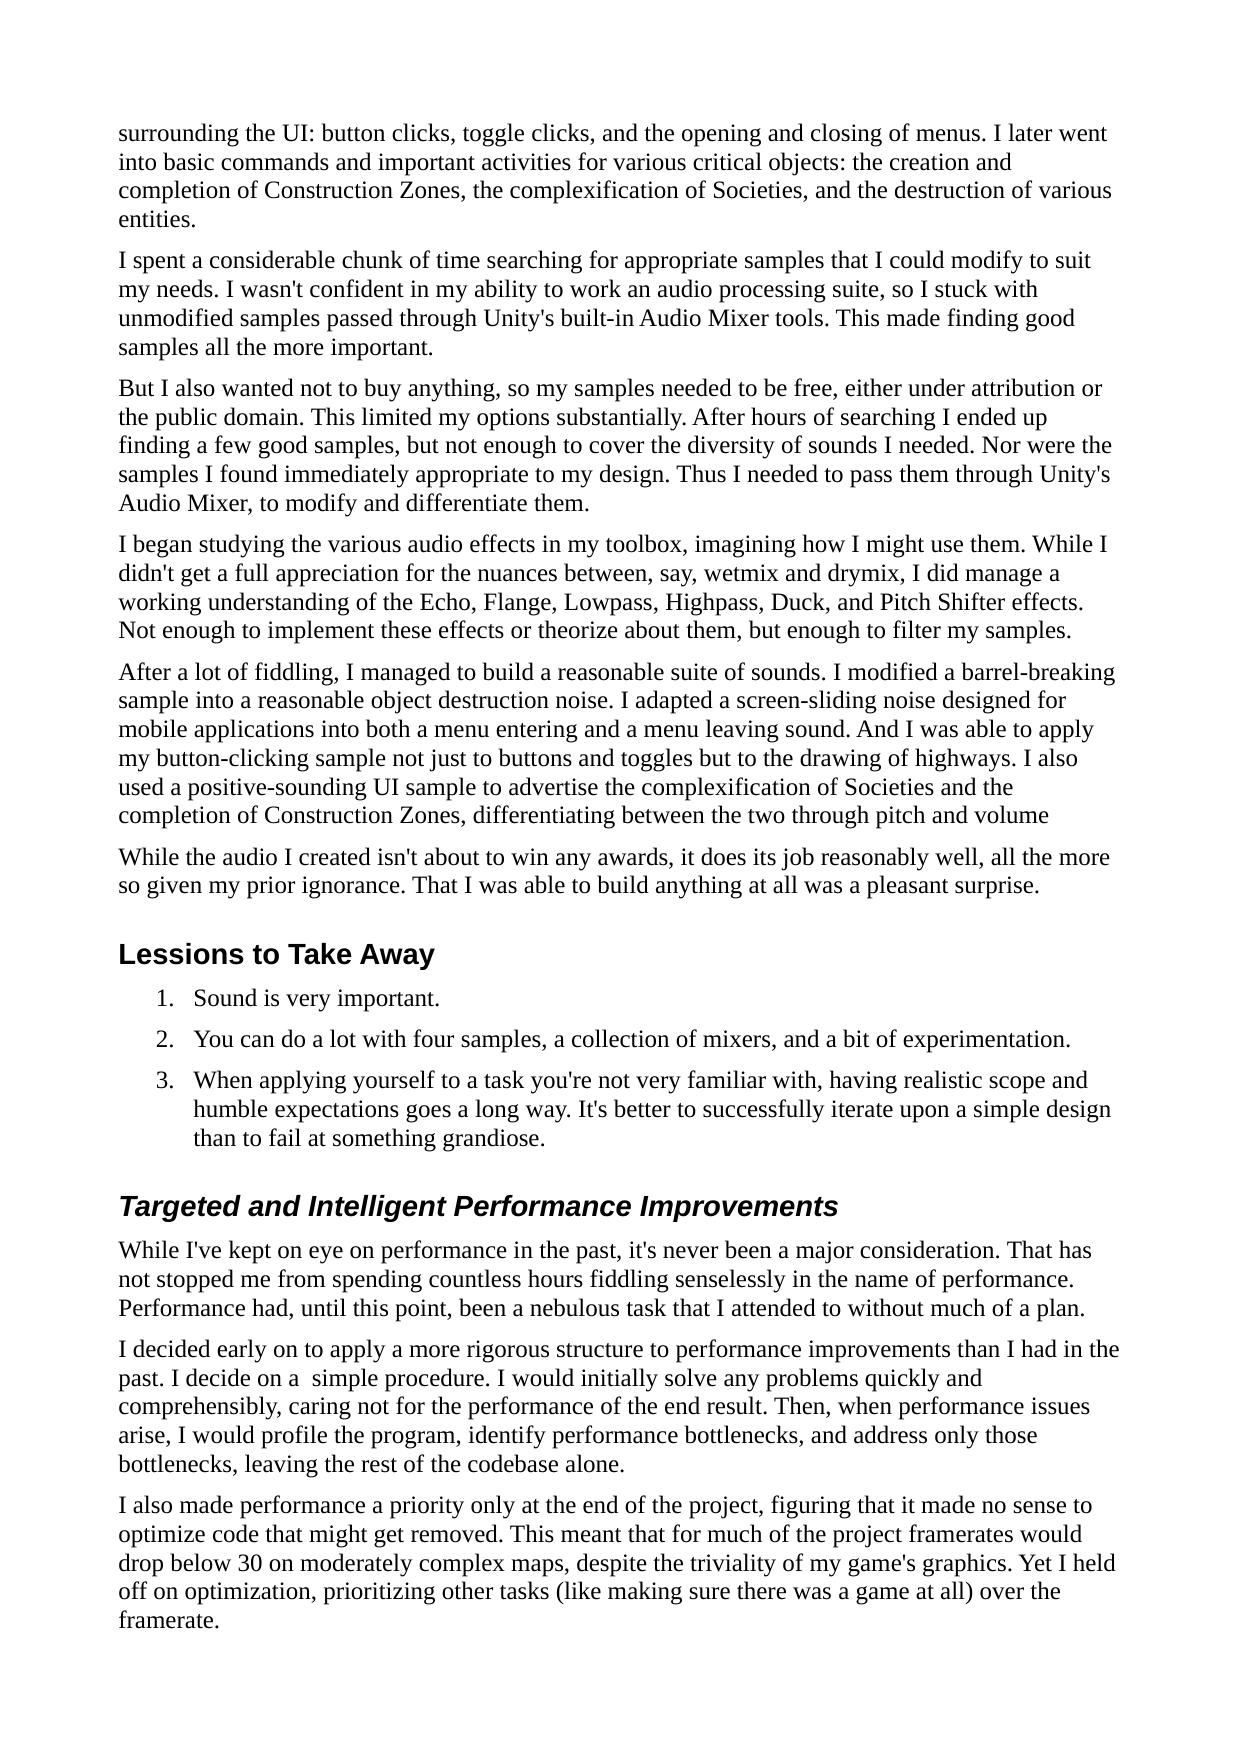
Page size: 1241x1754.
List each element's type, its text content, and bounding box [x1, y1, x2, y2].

list You can do a lot with four samples, a collection of mixers, and a bit of experimentation. [156, 1024, 1122, 1053]
subtitle Lessions to Take Away [118, 937, 1122, 970]
text While the audio I created isn't about to win any awards, it does its job reasonably well, all the more so given my prior ignorance. That I was able to build anything at all was a pleasant surprise. [118, 842, 1122, 899]
list When applying yourself to a task you're not very familiar with, having realistic scope and humble expectations goes a long way. It's better to successfully iterate upon a simple design than to fail at something grandiose. [156, 1065, 1122, 1152]
text While I've kept on eye on performance in the past, it's never been a major consideration. That has not stopped me from spending countless hours fiddling senselessly in the name of performance. Performance had, until this point, been a nebulous task that I attended to without much of a plan. [118, 1235, 1122, 1321]
list Sound is very important. [156, 983, 1122, 1012]
text But I also wanted not to buy anything, so my samples needed to be free, either under attribution or the public domain. This limited my options substantially. After hours of searching I ended up finding a few good samples, but not enough to cover the diversity of sounds I needed. Nor were the samples I found immediately appropriate to my design. Thus I needed to pass them through Unity's Audio Mixer, to modify and differentiate them. [118, 373, 1122, 517]
subtitle Targeted and Intelligent Performance Improvements [118, 1189, 1122, 1223]
text After a lot of fiddling, I managed to build a reasonable suite of sounds. I modified a barrel-breaking sample into a reasonable object destruction noise. I adapted a screen-sliding noise designed for mobile applications into both a menu entering and a menu leaving sound. And I was able to apply my button-clicking sample not just to buttons and toggles but to the drawing of highways. I also used a positive-sounding UI sample to advertise the complexification of Societies and the completion of Construction Zones, differentiating between the two through pitch and volume [118, 657, 1122, 829]
text I began studying the various audio effects in my toolbox, imagining how I might use them. While I didn't get a full appreciation for the nuances between, say, wetmix and drymix, I did manage a working understanding of the Echo, Flange, Lowpass, Highpass, Duck, and Pitch Shifter effects. Not enough to implement these effects or theorize about them, but enough to filter my samples. [118, 529, 1122, 644]
text I spent a considerable chunk of time searching for appropriate samples that I could modify to suit my needs. I wasn't confident in my ability to work an audio processing suite, so I stuck with unmodified samples passed through Unity's built-in Audio Mixer tools. This made finding good samples all the more important. [118, 246, 1122, 361]
text I decided early on to apply a more rigorous structure to performance improvements than I had in the past. I decide on a simple procedure. I would initially solve any problems quickly and comprehensibly, caring not for the performance of the end result. Then, when performance issues arise, I would profile the program, identify performance bottlenecks, and address only those bottlenecks, leaving the rest of the codebase alone. [118, 1334, 1122, 1478]
text surrounding the UI: button clicks, toggle clicks, and the opening and closing of menus. I later went into basic commands and important activities for various critical objects: the creation and completion of Construction Zones, the complexification of Societies, and the destruction of various entities. [118, 118, 1122, 233]
text I also made performance a priority only at the end of the project, figuring that it made no sense to optimize code that might get removed. This meant that for much of the project framerates would drop below 30 on moderately complex maps, despite the triviality of my game's graphics. Yet I held off on optimization, prioritizing other tasks (like making sure there was a game at all) over the framerate. [118, 1490, 1122, 1634]
